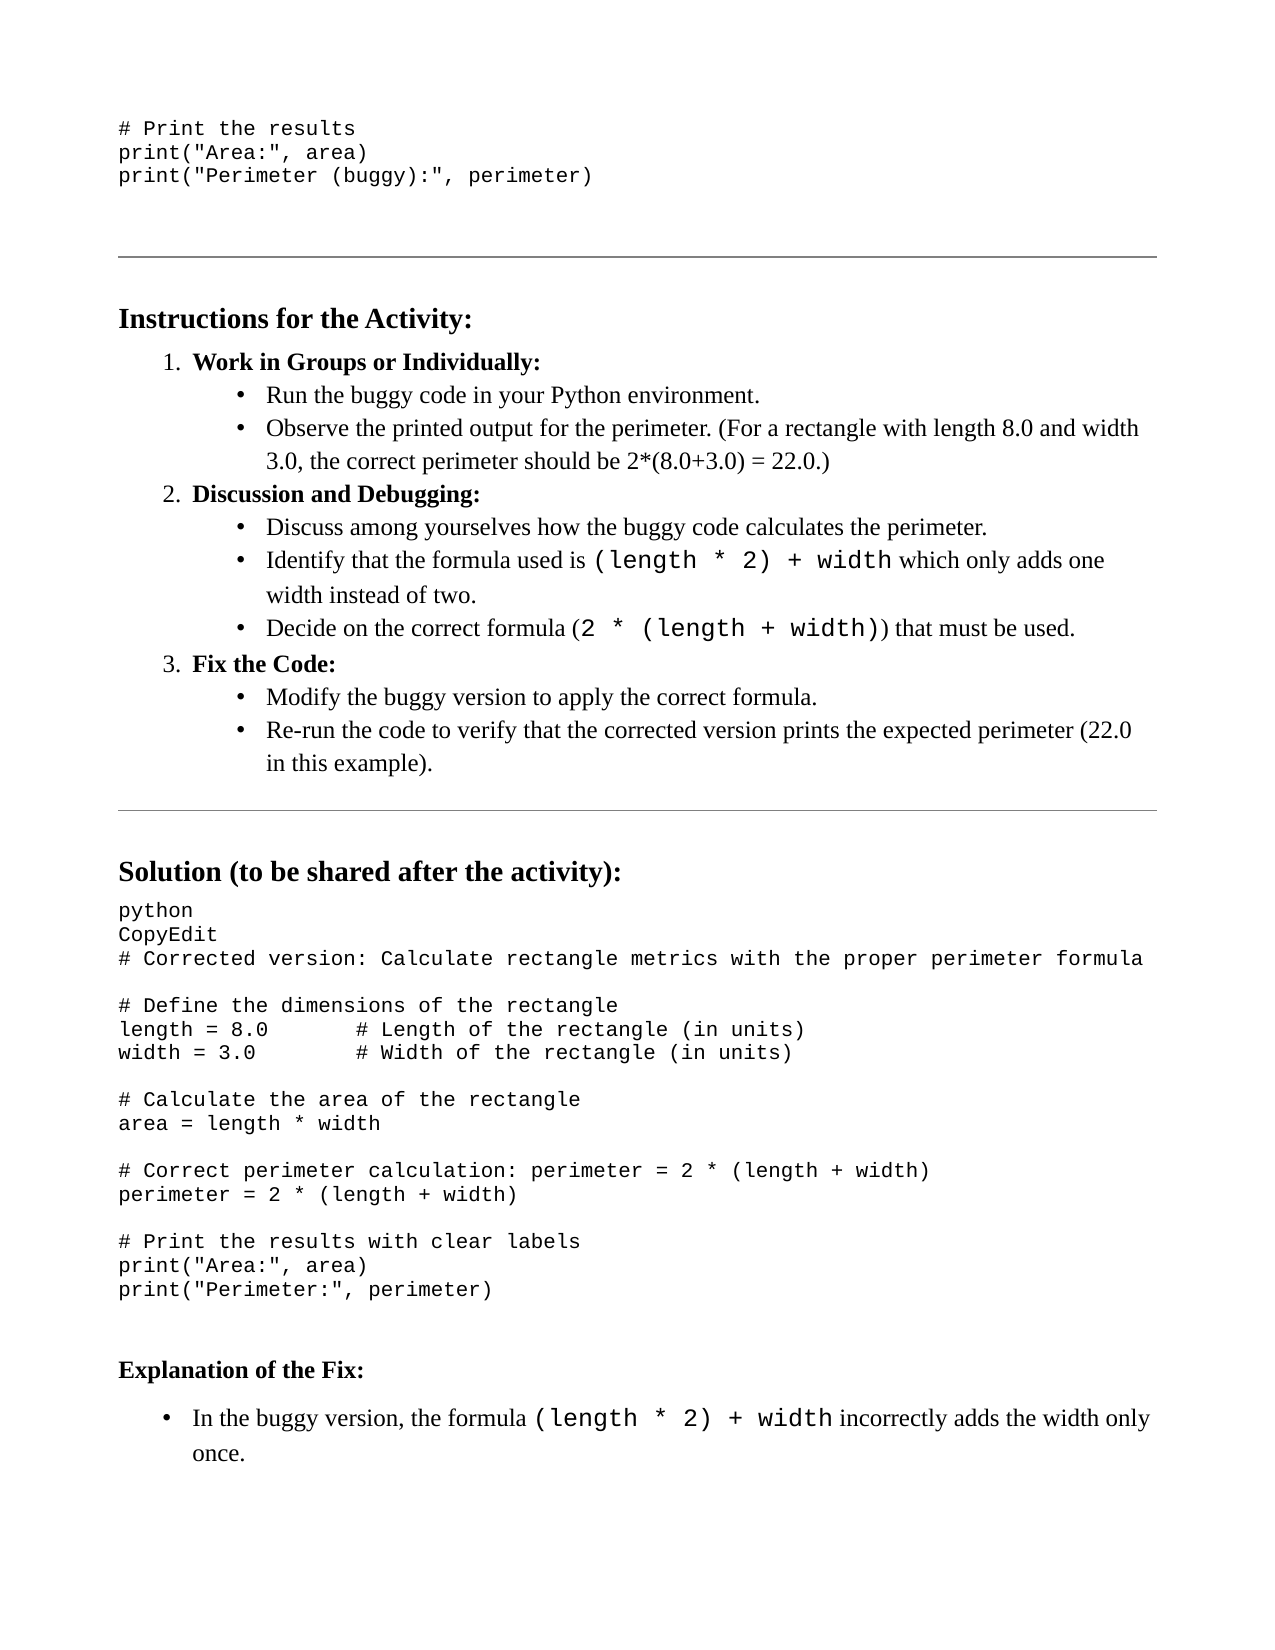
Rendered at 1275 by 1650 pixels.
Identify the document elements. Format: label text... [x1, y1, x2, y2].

list Work in Groups or Individually: [162, 347, 1157, 376]
text print("Area:", area) [118, 142, 1157, 165]
text print("Perimeter (buggy):", perimeter) [118, 165, 1157, 189]
list In the buggy version, the formula (length * 2) + width incorrectly adds the width only once. [162, 1403, 1157, 1467]
list Run the buggy code in your Python environment. [236, 380, 1157, 409]
text # Define the dimensions of the rectangle [118, 995, 1157, 1018]
text python [118, 900, 1157, 924]
text # Print the results [118, 118, 1157, 142]
text length = 8.0 # Length of the rectangle (in units) [118, 1018, 1157, 1042]
text # Print the results with clear labels [118, 1231, 1157, 1255]
text area = length * width [118, 1113, 1157, 1137]
text # Correct perimeter calculation: perimeter = 2 * (length + width) [118, 1160, 1157, 1184]
list Discuss among yourselves how the buggy code calculates the perimeter. [236, 512, 1157, 541]
list Observe the printed output for the perimeter. (For a rectangle with length 8.0 and width 3.0, the correct perimeter should be 2*(8.0+3.0) = 22.0.) [236, 413, 1157, 475]
list Modify the buggy version to apply the correct formula. [236, 682, 1157, 711]
text Explanation of the Fix: [118, 1355, 1157, 1384]
text CopyEdit [118, 924, 1157, 948]
list Re-run the code to verify that the corrected version prints the expected perimeter (22.0 in this example). [236, 715, 1157, 777]
text perimeter = 2 * (length + width) [118, 1184, 1157, 1208]
list Discussion and Debugging: [162, 479, 1157, 508]
subtitle Solution (to be shared after the activity): [118, 854, 1157, 888]
text width = 3.0 # Width of the rectangle (in units) [118, 1042, 1157, 1066]
list Decide on the correct formula (2 * (length + width)) that must be used. [236, 613, 1157, 644]
text # Corrected version: Calculate rectangle metrics with the proper perimeter formula [118, 948, 1157, 971]
list Identify that the formula used is (length * 2) + width which only adds one width instead of two. [236, 545, 1157, 609]
text print("Perimeter:", perimeter) [118, 1279, 1157, 1302]
list Fix the Code: [162, 649, 1157, 677]
text print("Area:", area) [118, 1255, 1157, 1279]
subtitle Instructions for the Activity: [118, 301, 1157, 334]
text # Calculate the area of the rectangle [118, 1089, 1157, 1113]
